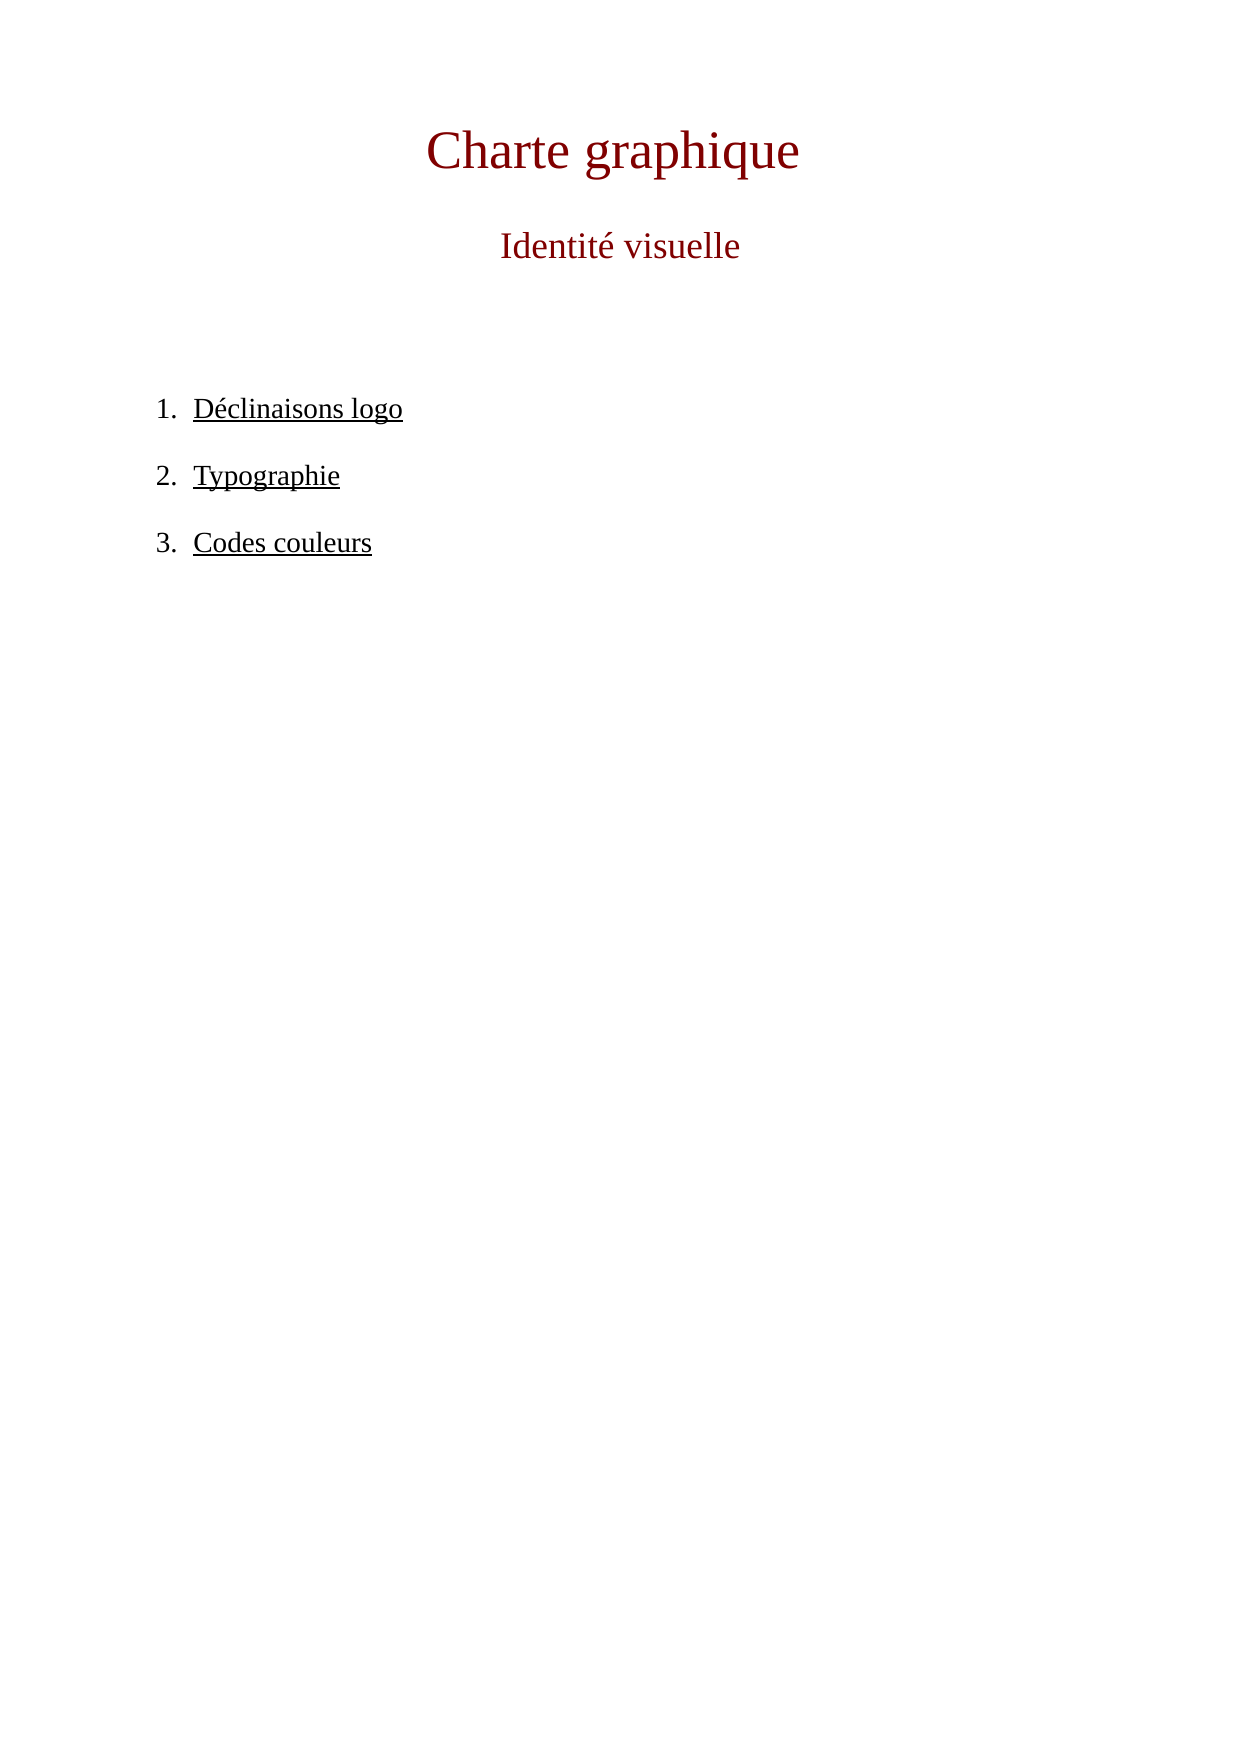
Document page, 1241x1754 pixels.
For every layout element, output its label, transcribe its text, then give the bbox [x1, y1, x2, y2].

list Typographie [156, 458, 1122, 492]
text Identité visuelle [118, 223, 1122, 267]
text Charte graphique [118, 118, 1122, 180]
list Déclinaisons logo [156, 391, 1122, 425]
list Codes couleurs [156, 525, 1122, 559]
